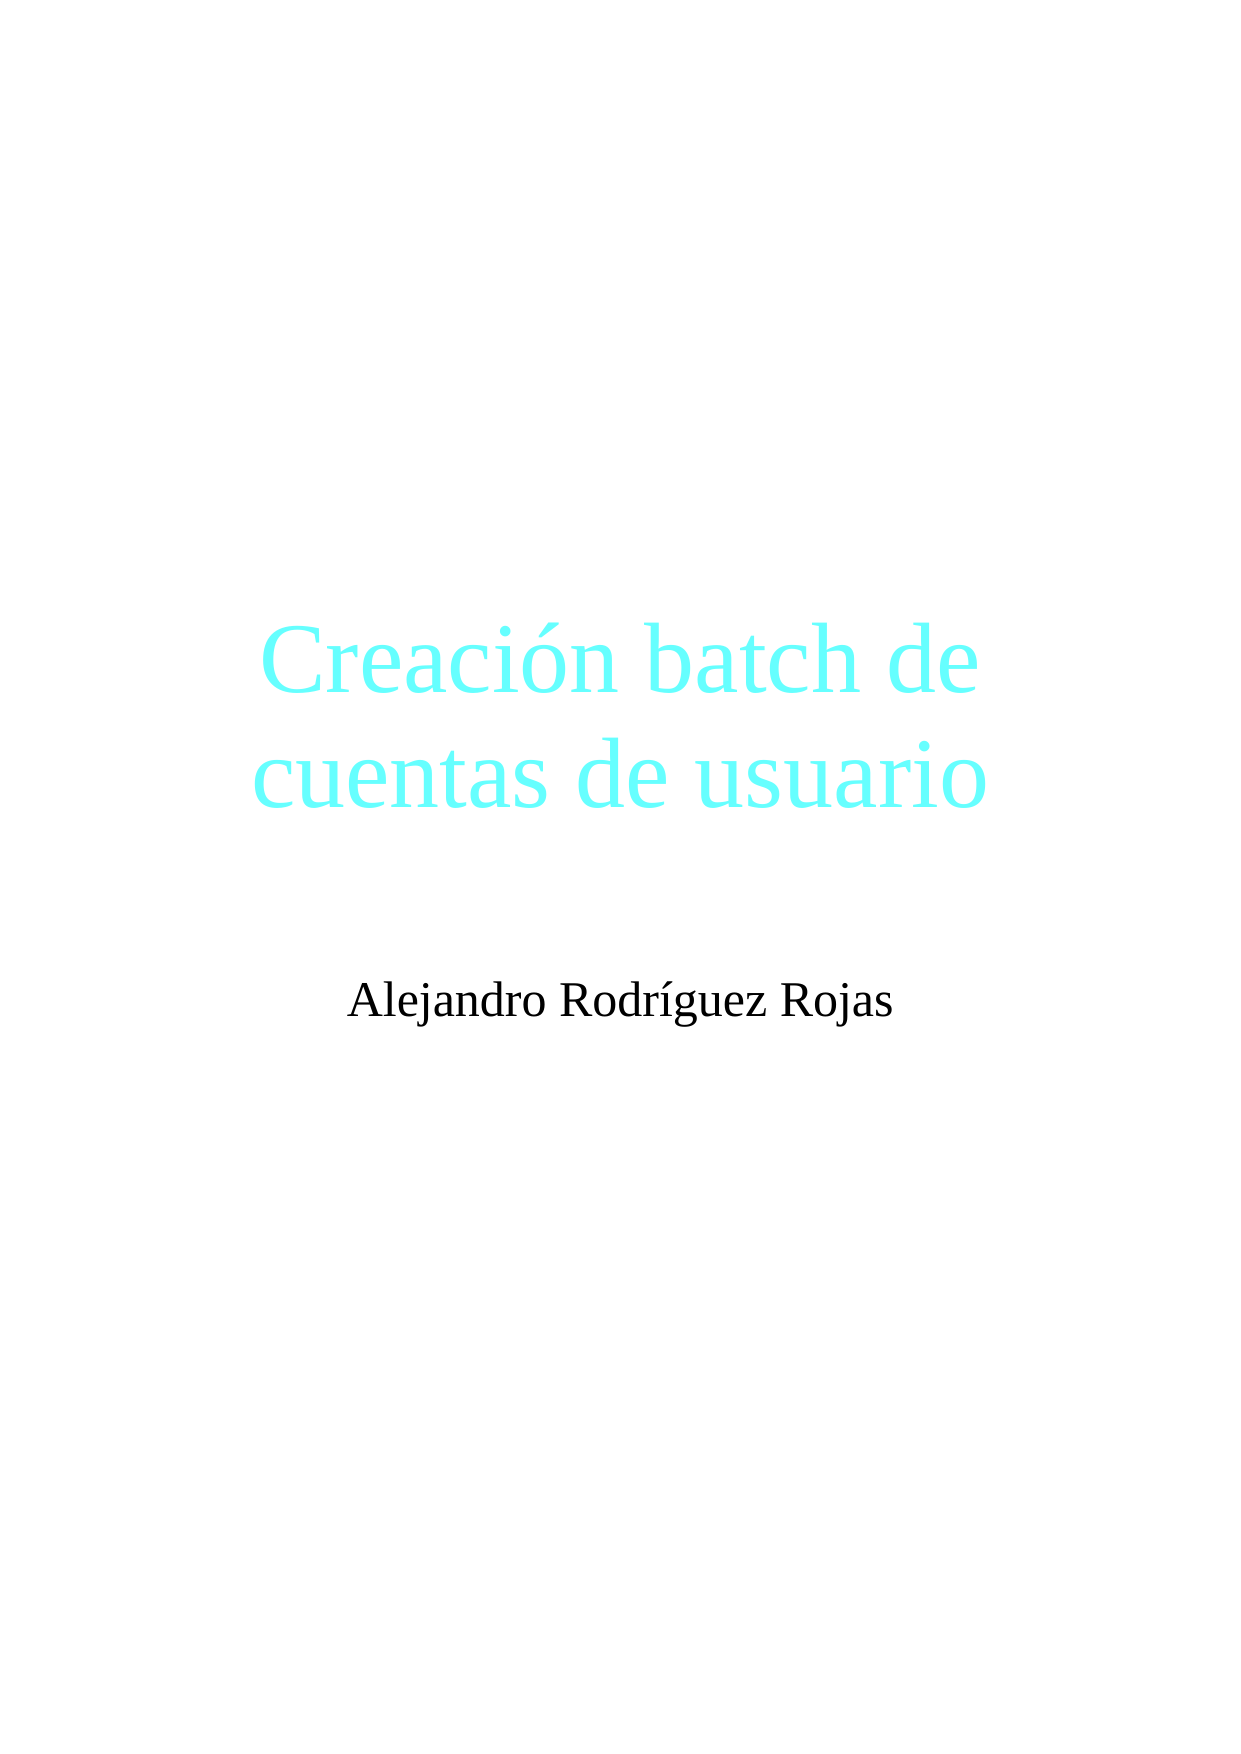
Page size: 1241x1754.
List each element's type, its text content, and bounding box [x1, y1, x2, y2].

text Creación batch de cuentas de usuario [118, 598, 1122, 828]
text Alejandro Rodríguez Rojas [118, 969, 1122, 1027]
